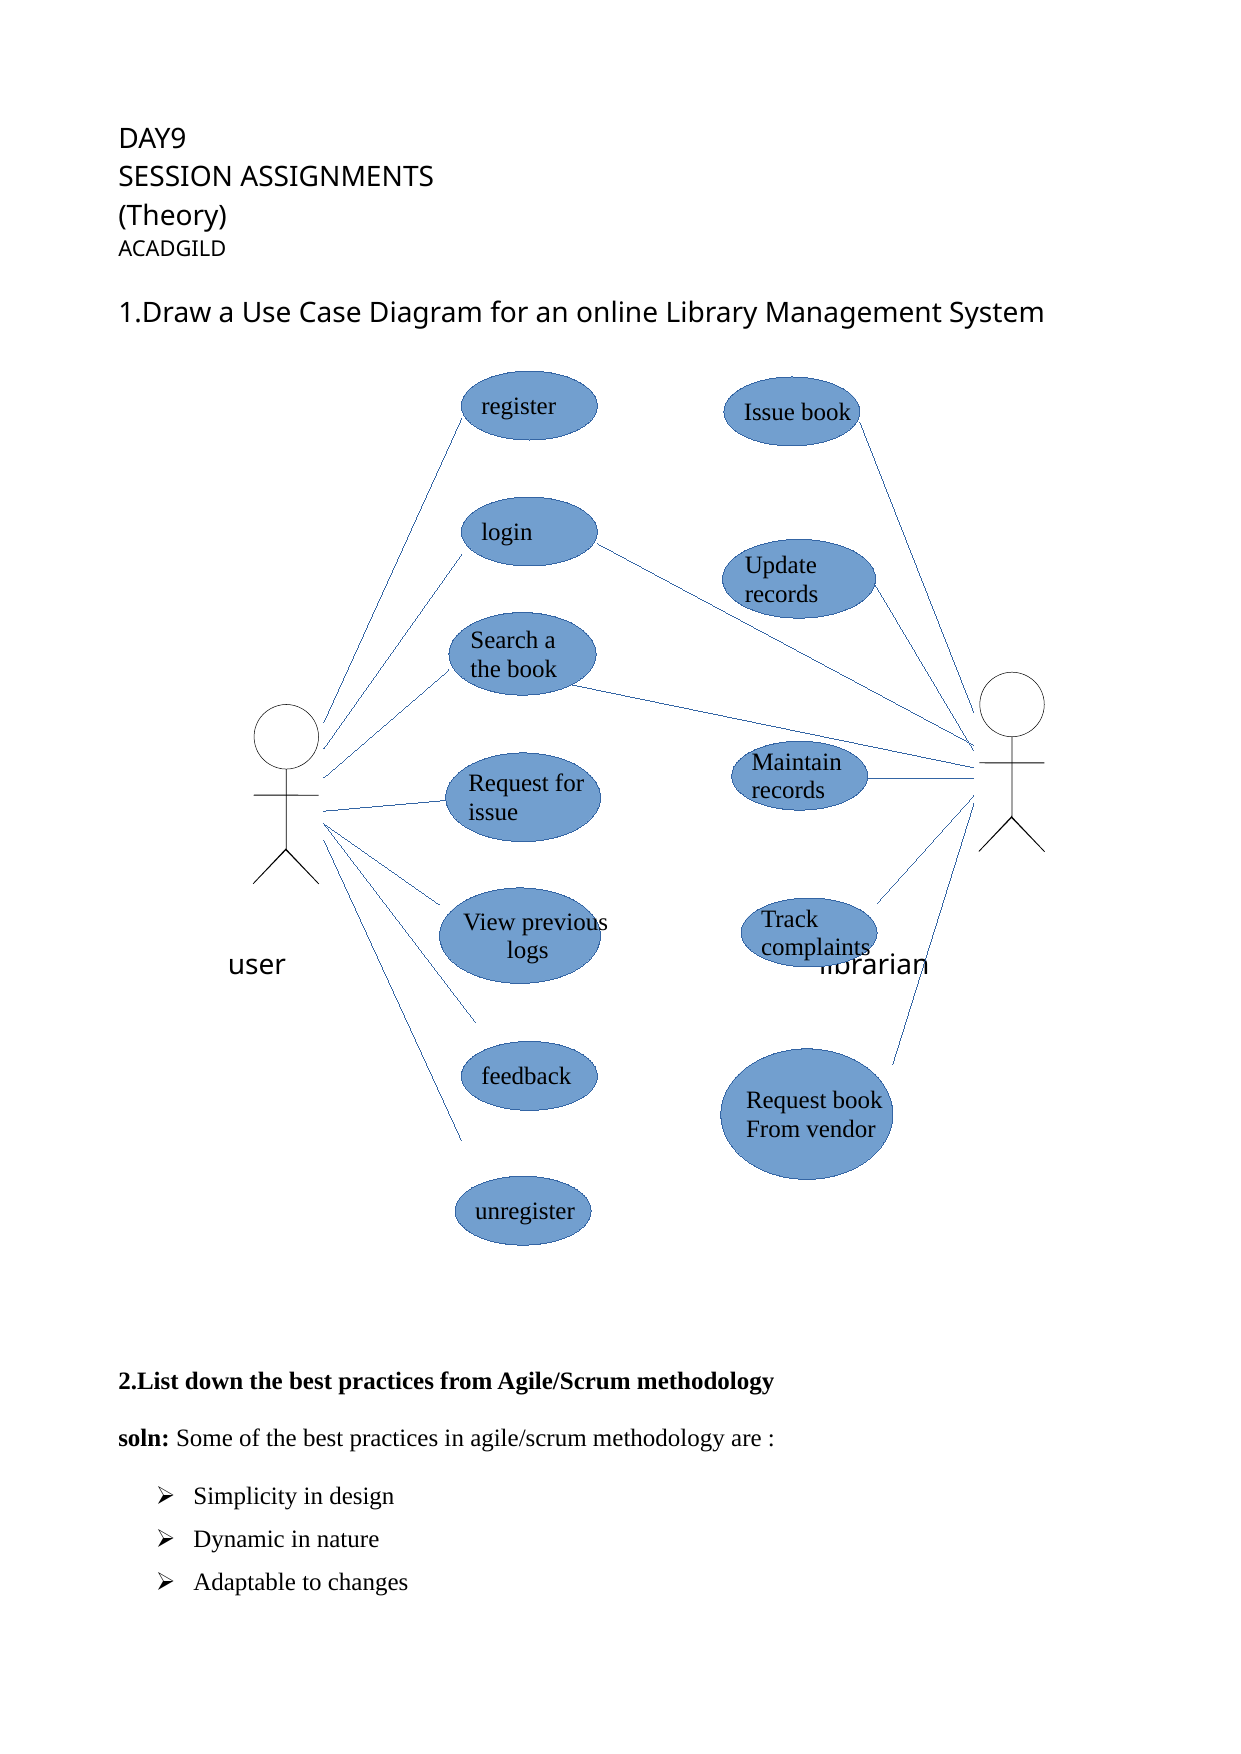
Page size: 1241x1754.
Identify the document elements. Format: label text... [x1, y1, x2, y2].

list Adaptable to changes [156, 1567, 1122, 1596]
list Simplicity in design [156, 1481, 1122, 1510]
text ACADGILD [118, 233, 1122, 263]
text soln: Some of the best practices in agile/scrum methodology are : [118, 1423, 1122, 1452]
text 2.List down the best practices from Agile/Scrum methodology [118, 1366, 1122, 1395]
list Dynamic in nature [156, 1524, 1122, 1553]
text DAY9 [118, 118, 1122, 156]
text user librarian [539, 944, 1122, 983]
text SESSION ASSIGNMENTS [118, 156, 1122, 195]
text 1.Draw a Use Case Diagram for an online Library Management System [118, 293, 1122, 331]
text (Theory) [118, 195, 1122, 233]
text user librarian [118, 944, 501, 983]
